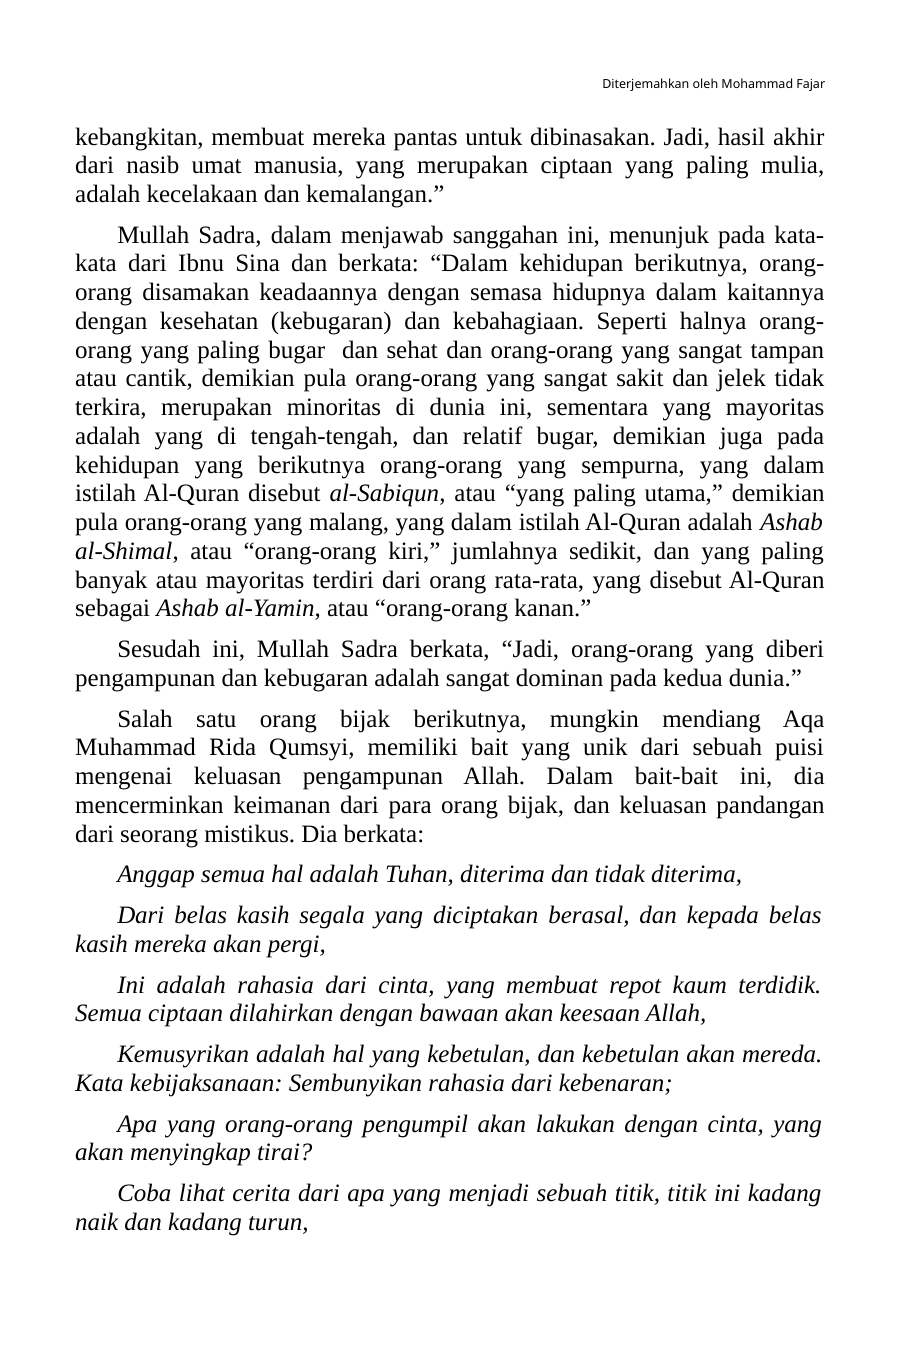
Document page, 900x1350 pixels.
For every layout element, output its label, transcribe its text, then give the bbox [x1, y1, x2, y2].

text Apa yang orang-orang pengumpil akan lakukan dengan cinta, yang akan menyingkap tirai? [75, 1109, 825, 1166]
text Anggap semua hal adalah Tuhan, diterima dan tidak diterima, [75, 859, 825, 888]
text Kemusyrikan adalah hal yang kebetulan, dan kebetulan akan mereda. Kata kebijaksanaan: Sembunyikan rahasia dari kebenaran; [75, 1039, 825, 1097]
text Ini adalah rahasia dari cinta, yang membuat repot kaum terdidik. Semua ciptaan dilahirkan dengan bawaan akan keesaan Allah, [75, 970, 825, 1027]
text Coba lihat cerita dari apa yang menjadi sebuah titik, titik ini kadang naik dan kadang turun, [75, 1178, 825, 1236]
text Mullah Sadra, dalam menjawab sanggahan ini, menunjuk pada kata-kata dari Ibnu Sina dan berkata: “Dalam kehidupan berikutnya, orang-orang disamakan keadaannya dengan semasa hidupnya dalam kaitannya dengan kesehatan (kebugaran) dan kebahagiaan. Seperti halnya orang-orang yang paling bugar dan sehat dan orang-orang yang sangat tampan atau cantik, demikian pula orang-orang yang sangat sakit dan jelek tidak terkira, merupakan minoritas di dunia ini, sementara yang mayoritas adalah yang di tengah-tengah, dan relatif bugar, demikian juga pada kehidupan yang berikutnya orang-orang yang sempurna, yang dalam istilah Al-Quran disebut al-Sabiqun, atau “yang paling utama,” demikian pula orang-orang yang malang, yang dalam istilah Al-Quran adalah Ashab al-Shimal, atau “orang-orang kiri,” jumlahnya sedikit, dan yang paling banyak atau mayoritas terdiri dari orang rata-rata, yang disebut Al-Quran sebagai Ashab al-Yamin, atau “orang-orang kanan.” [75, 220, 825, 622]
text Sesudah ini, Mullah Sadra berkata, “Jadi, orang-orang yang diberi pengampunan dan kebugaran adalah sangat dominan pada kedua dunia.” [75, 634, 825, 692]
text kebangkitan, membuat mereka pantas untuk dibinasakan. Jadi, hasil akhir dari nasib umat manusia, yang merupakan ciptaan yang paling mulia, adalah kecelakaan dan kemalangan.” [75, 122, 825, 208]
text Dari belas kasih segala yang diciptakan berasal, dan kepada belas kasih mereka akan pergi, [75, 900, 825, 958]
text Salah satu orang bijak berikutnya, mungkin mendiang Aqa Muhammad Rida Qumsyi, memiliki bait yang unik dari sebuah puisi mengenai keluasan pengampunan Allah. Dalam bait-bait ini, dia mencerminkan keimanan dari para orang bijak, dan keluasan pandangan dari seorang mistikus. Dia berkata: [75, 704, 825, 847]
